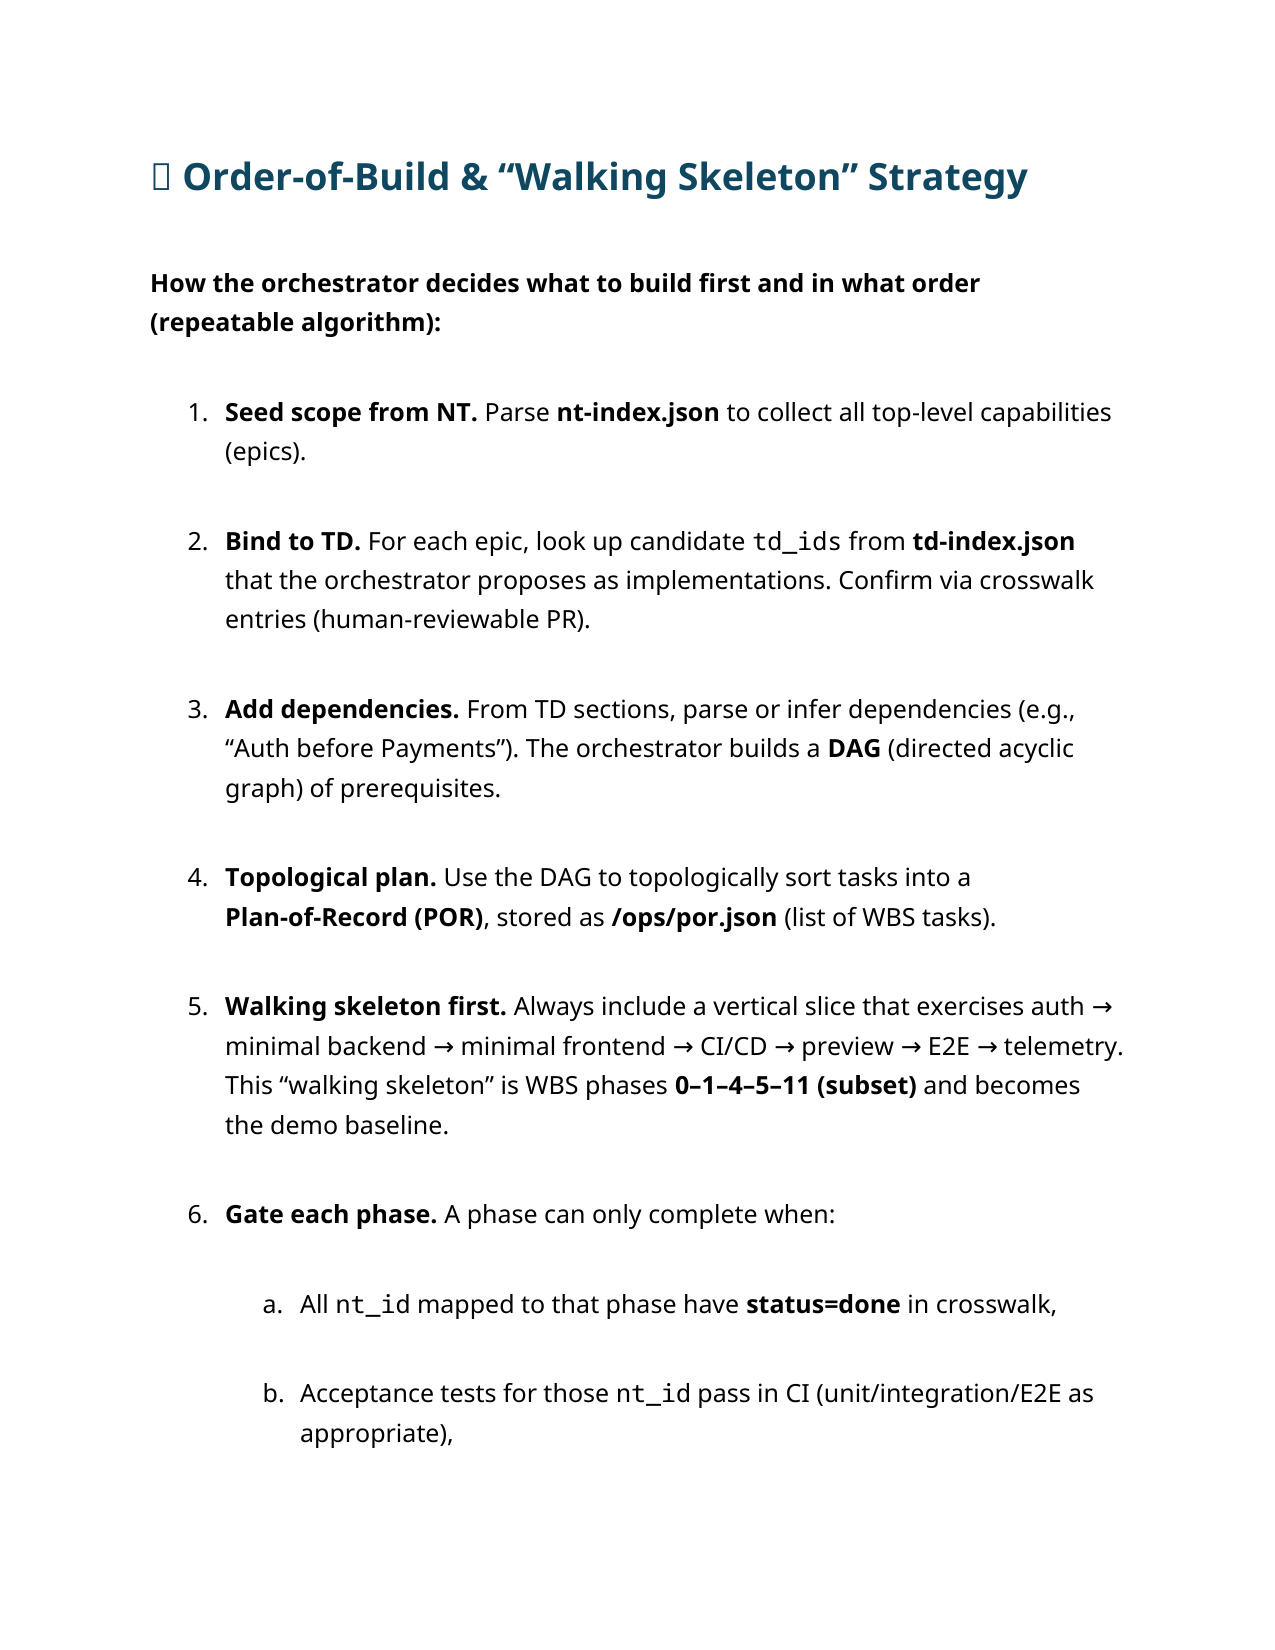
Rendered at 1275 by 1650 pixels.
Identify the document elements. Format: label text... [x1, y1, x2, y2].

list Acceptance tests for those nt_id pass in CI (unit/integration/E2E as appropriate), [262, 1376, 1125, 1449]
text How the orchestrator decides what to build first and in what order (repeatable algorithm): [150, 265, 1125, 339]
list Topological plan. Use the DAG to topologically sort tasks into a Plan‑of‑Record (POR), stored as /ops/por.json (list of WBS tasks). [187, 860, 1125, 934]
list Seed scope from NT. Parse nt-index.json to collect all top‑level capabilities (epics). [187, 394, 1125, 468]
subtitle 🧭 Order‑of‑Build & “Walking Skeleton” Strategy [150, 150, 1125, 201]
list Add dependencies. From TD sections, parse or infer dependencies (e.g., “Auth before Payments”). The orchestrator builds a DAG (directed acyclic graph) of prerequisites. [187, 692, 1125, 805]
list Gate each phase. A phase can only complete when: [187, 1197, 1125, 1231]
list Bind to TD. For each epic, look up candidate td_ids from td-index.json that the orchestrator proposes as implementations. Confirm via crosswalk entries (human‑reviewable PR). [187, 523, 1125, 636]
list Walking skeleton first. Always include a vertical slice that exercises auth → minimal backend → minimal frontend → CI/CD → preview → E2E → telemetry. This “walking skeleton” is WBS phases 0–1–4–5–11 (subset) and becomes the demo baseline. [187, 989, 1125, 1142]
list All nt_id mapped to that phase have status=done in crosswalk, [262, 1286, 1125, 1321]
